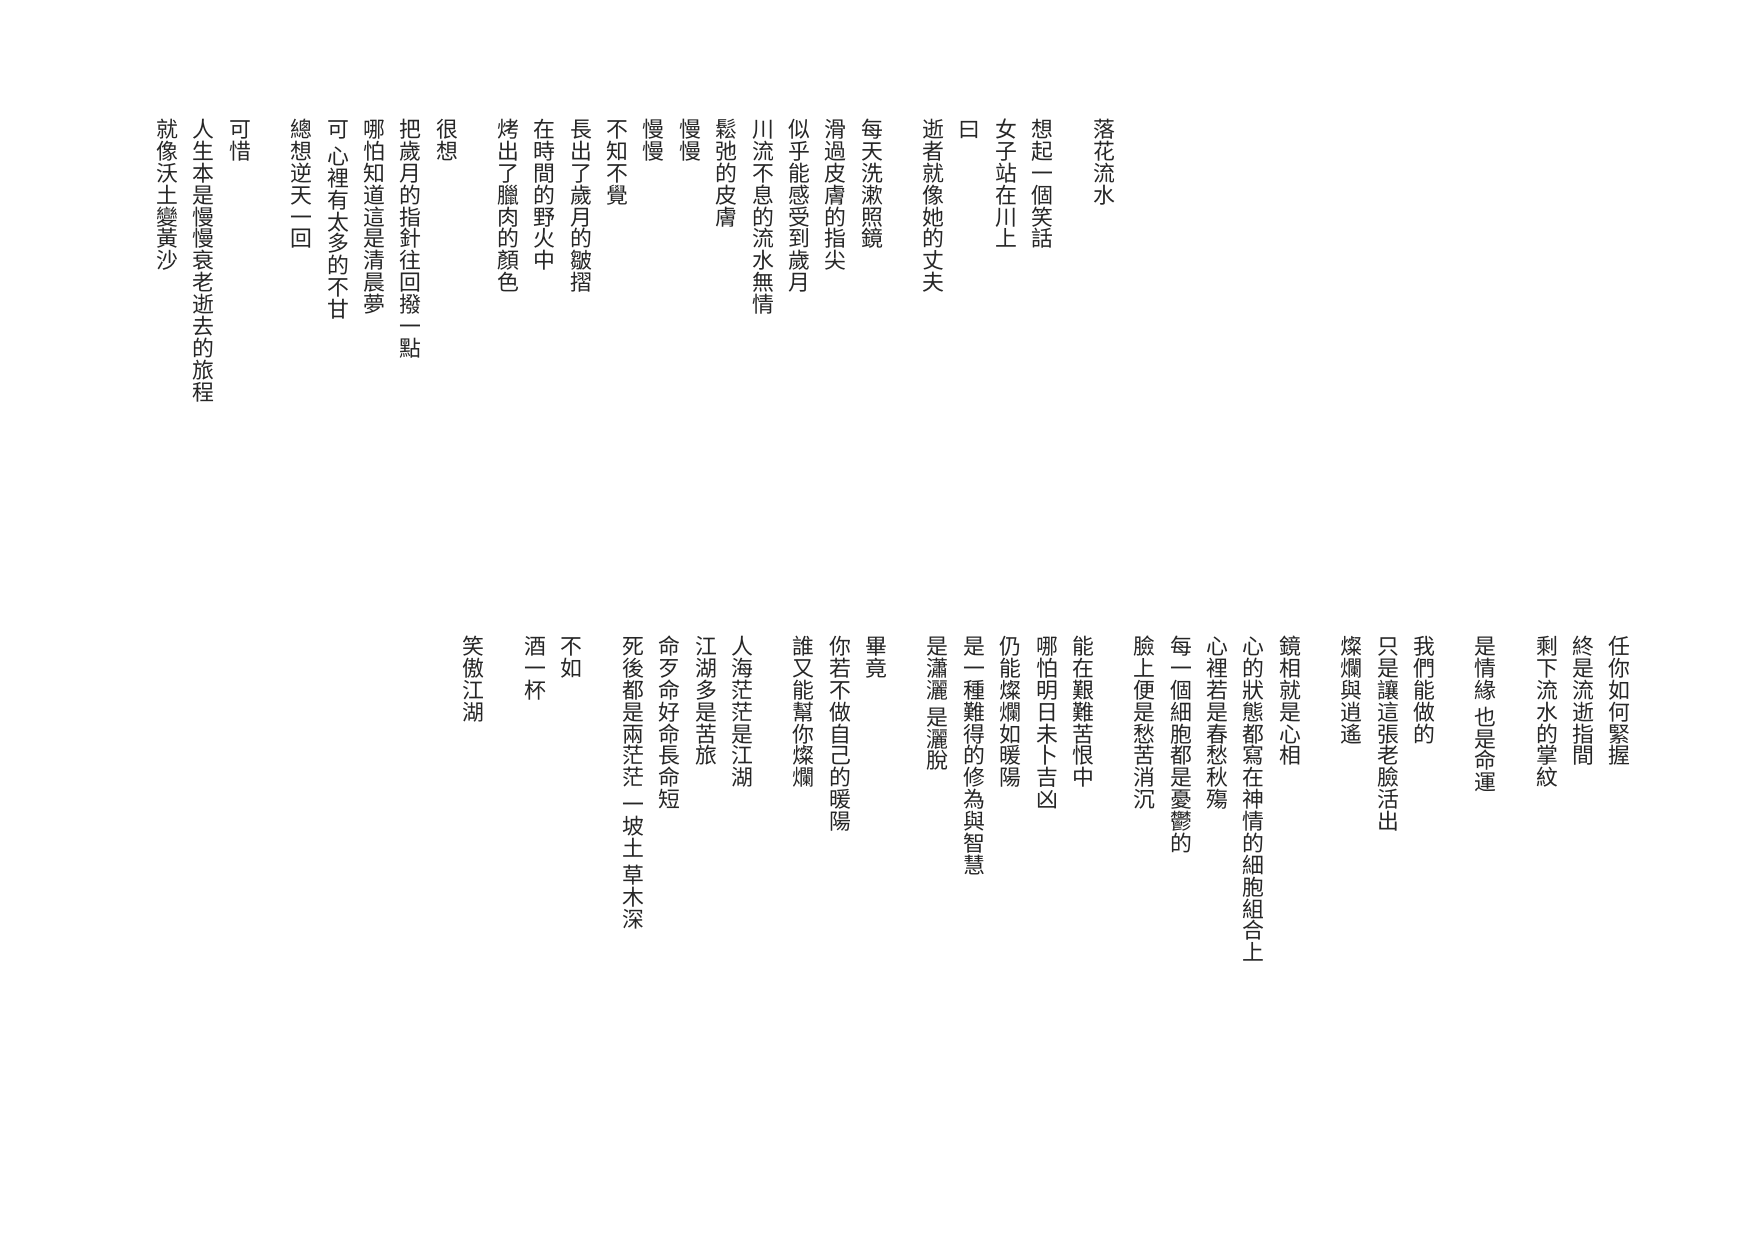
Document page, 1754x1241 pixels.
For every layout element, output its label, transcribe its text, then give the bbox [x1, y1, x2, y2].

text 落花流水 想起一個笑話 女子站在川上 曰 逝者就像她的丈夫 每天洗漱照鏡 滑過皮膚的指尖 似乎能感受到歲月 川流不息的流水無情 鬆弛的皮膚 慢慢 慢慢 不知不覺 長出了歲月的皺摺 在時間的野火中 烤出了臘肉的顏色 很想 把歲月的指針往回撥一點 哪怕知道這是清晨夢 可 心裡有太多的不甘 總想逆天一回 可惜 人生本是慢慢衰老逝去的旅程 就像沃土變黃沙 任你如何緊握 終是流逝指間 剩下流水的掌紋 是情緣 也是命運 我們能做的 只是讓這張老臉活出 燦爛與逍遙 鏡相就是心相 心的狀態都寫在神情的細胞組合上 心裡若是春愁秋殤 每一個細胞都是憂鬱的 臉上便是愁苦消沉 能在艱難苦恨中 哪怕明日未卜吉凶 仍能燦爛如暖陽 是一種難得的修為與智慧 是瀟灑 是灑脫 畢竟 你若不做自己的暖陽 誰又能幫你燦爛 人海茫茫是江湖 江湖多是苦旅 命歹命好命長命短 死後都是兩茫茫 一坡土 草木深 不如 酒一杯 笑傲江湖 [152, 118, 1120, 605]
text 落花流水 想起一個笑話 女子站在川上 曰 逝者就像她的丈夫 每天洗漱照鏡 滑過皮膚的指尖 似乎能感受到歲月 川流不息的流水無情 鬆弛的皮膚 慢慢 慢慢 不知不覺 長出了歲月的皺摺 在時間的野火中 烤出了臘肉的顏色 很想 把歲月的指針往回撥一點 哪怕知道這是清晨夢 可 心裡有太多的不甘 總想逆天一回 可惜 人生本是慢慢衰老逝去的旅程 就像沃土變黃沙 任你如何緊握 終是流逝指間 剩下流水的掌紋 是情緣 也是命運 我們能做的 只是讓這張老臉活出 燦爛與逍遙 鏡相就是心相 心的狀態都寫在神情的細胞組合上 心裡若是春愁秋殤 每一個細胞都是憂鬱的 臉上便是愁苦消沉 能在艱難苦恨中 哪怕明日未卜吉凶 仍能燦爛如暖陽 是一種難得的修為與智慧 是瀟灑 是灑脫 畢竟 你若不做自己的暖陽 誰又能幫你燦爛 人海茫茫是江湖 江湖多是苦旅 命歹命好命長命短 死後都是兩茫茫 一坡土 草木深 不如 酒一杯 笑傲江湖 [458, 635, 1636, 1122]
